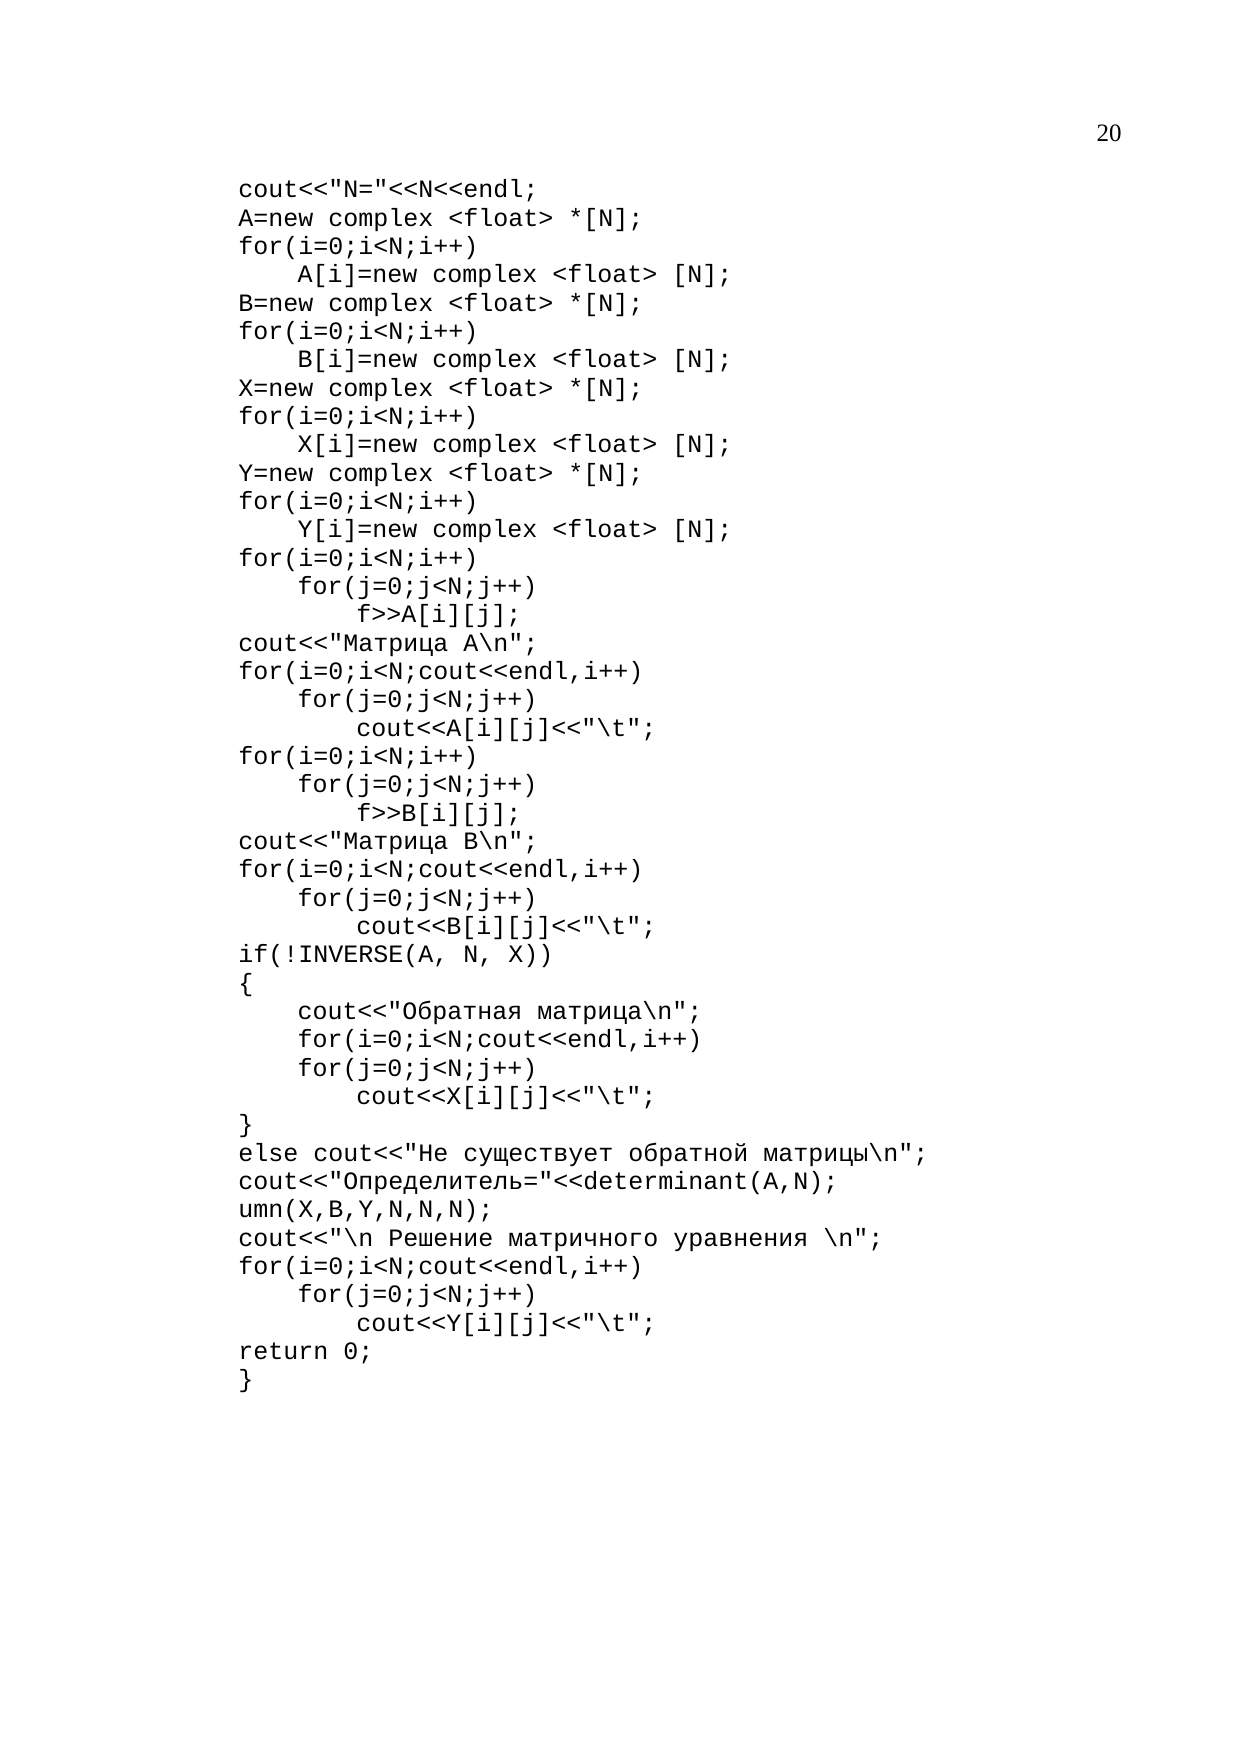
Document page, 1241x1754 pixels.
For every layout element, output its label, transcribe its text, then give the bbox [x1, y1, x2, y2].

text cout<<"Обратная матрица\n"; [238, 999, 1121, 1027]
text A=new complex <float> *[N]; [238, 205, 1121, 234]
text for(i=0;i<N;i++) [238, 319, 1121, 347]
text for(i=0;i<N;i++) [238, 404, 1121, 432]
text cout<<"N="<<N<<endl; [238, 177, 1121, 205]
text if(!INVERSE(A, N, X)) [238, 942, 1121, 970]
text return 0; [238, 1339, 1121, 1367]
text for(i=0;i<N;i++) [238, 489, 1121, 517]
text Y=new complex <float> *[N]; [238, 460, 1121, 489]
text for(i=0;i<N;cout<<endl,i++) [238, 659, 1121, 687]
text for(j=0;j<N;j++) [238, 574, 1121, 602]
text for(j=0;j<N;j++) [238, 687, 1121, 715]
text for(j=0;j<N;j++) [238, 772, 1121, 800]
text for(i=0;i<N;cout<<endl,i++) [238, 857, 1121, 885]
text } [238, 1367, 1121, 1395]
text for(i=0;i<N;cout<<endl,i++) [238, 1254, 1121, 1282]
text cout<<"\n Решение матричного уравнения \n"; [238, 1225, 1121, 1254]
text cout<<"Матрица B\n"; [238, 829, 1121, 857]
text cout<<"Матрица A\n"; [238, 630, 1121, 659]
text cout<<"Определитель="<<determinant(A,N); [238, 1169, 1121, 1197]
text cout<<A[i][j]<<"\t"; [238, 715, 1121, 744]
text f>>A[i][j]; [238, 602, 1121, 630]
text A[i]=new complex <float> [N]; [238, 262, 1121, 290]
text else cout<<"Не существует обратной матрицы\n"; [238, 1140, 1121, 1169]
text for(i=0;i<N;i++) [238, 545, 1121, 574]
text umn(X,B,Y,N,N,N); [238, 1197, 1121, 1225]
text X[i]=new complex <float> [N]; [238, 432, 1121, 460]
text } [238, 1112, 1121, 1140]
text for(i=0;i<N;cout<<endl,i++) [238, 1027, 1121, 1055]
text { [238, 970, 1121, 999]
text for(j=0;j<N;j++) [238, 885, 1121, 914]
text B[i]=new complex <float> [N]; [238, 347, 1121, 375]
text Y[i]=new complex <float> [N]; [238, 517, 1121, 545]
text for(j=0;j<N;j++) [238, 1055, 1121, 1084]
text for(i=0;i<N;i++) [238, 744, 1121, 772]
text cout<<X[i][j]<<"\t"; [238, 1084, 1121, 1112]
text for(i=0;i<N;i++) [238, 234, 1121, 262]
text X=new complex <float> *[N]; [238, 375, 1121, 404]
text B=new complex <float> *[N]; [238, 290, 1121, 319]
text for(j=0;j<N;j++) [238, 1282, 1121, 1310]
text cout<<Y[i][j]<<"\t"; [238, 1310, 1121, 1339]
text f>>B[i][j]; [238, 800, 1121, 829]
text cout<<B[i][j]<<"\t"; [238, 914, 1121, 942]
